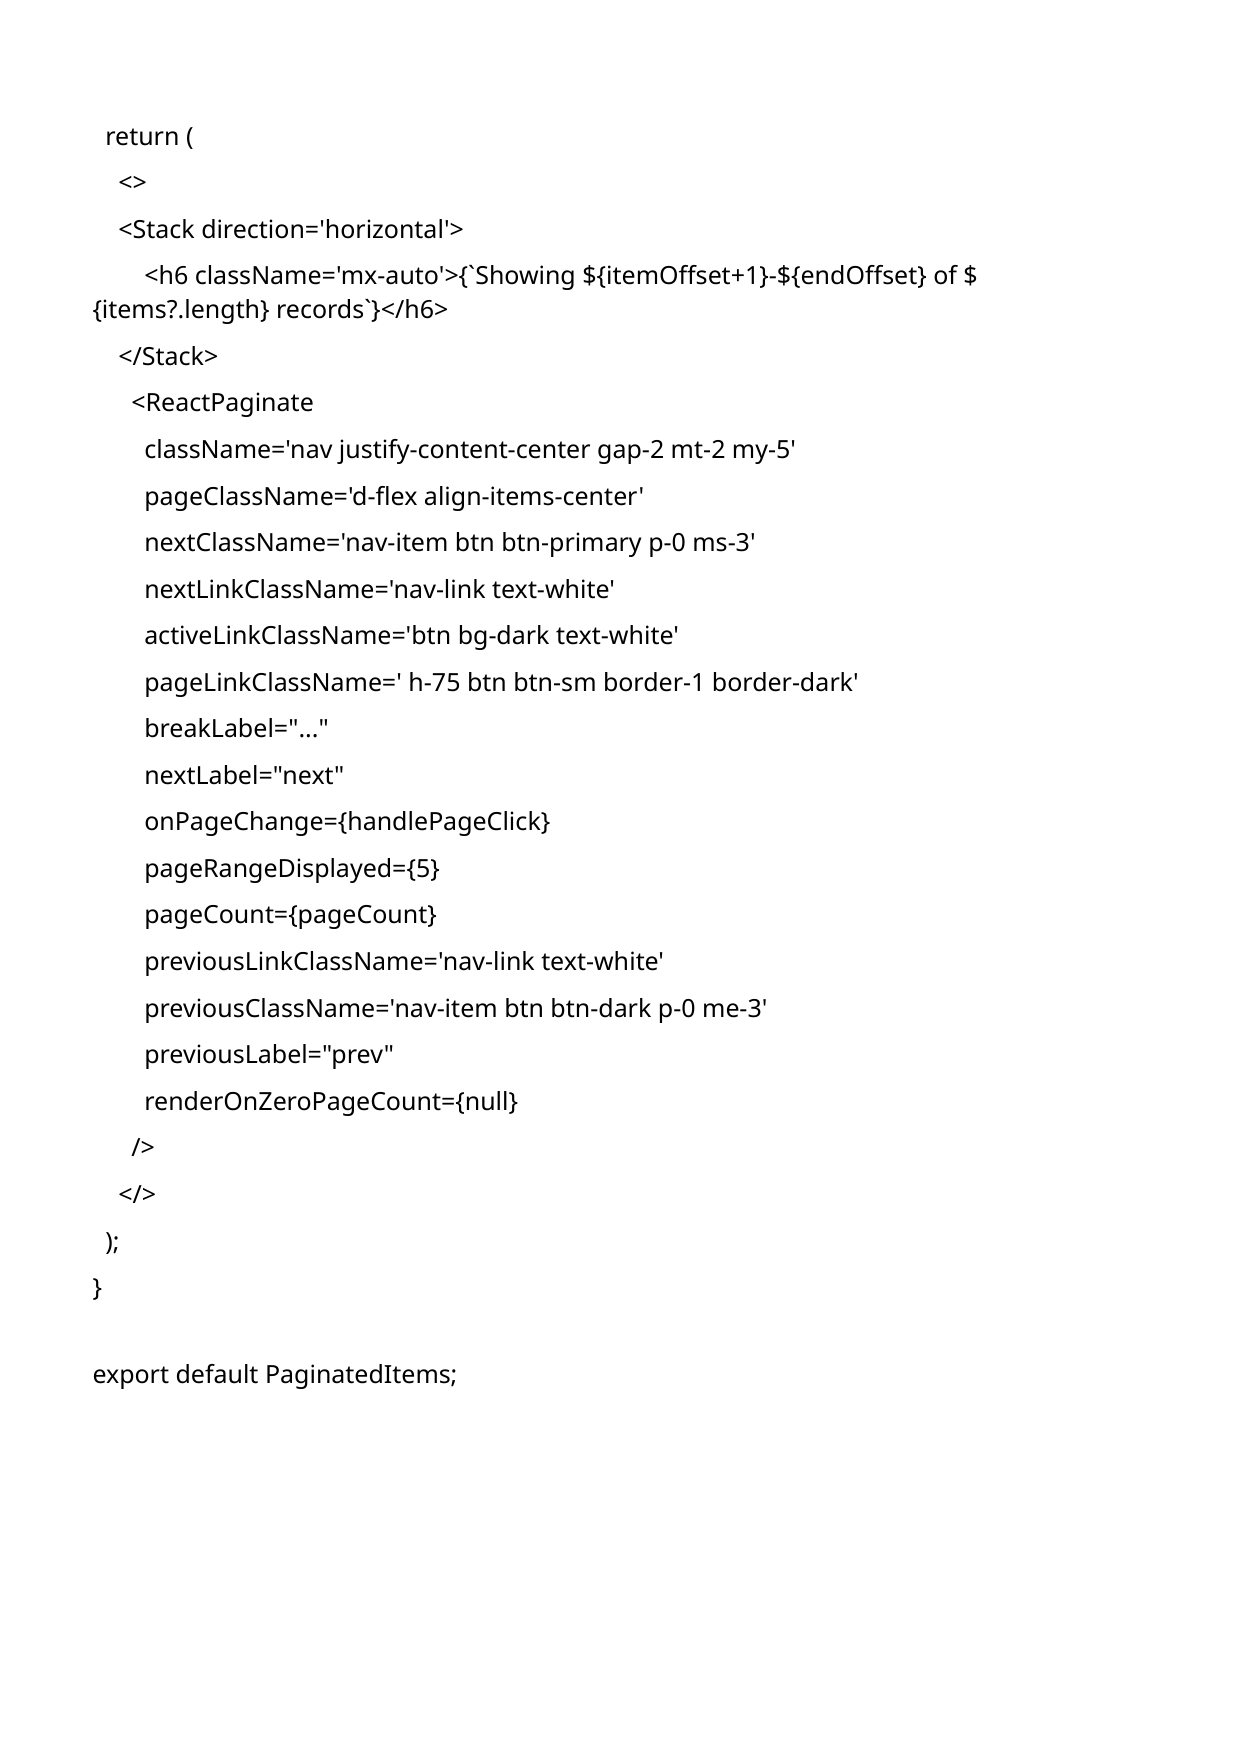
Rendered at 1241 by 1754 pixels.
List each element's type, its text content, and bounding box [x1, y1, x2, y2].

text breakLabel="..." [92, 711, 1123, 745]
text <Stack direction='horizontal'> [92, 211, 1123, 245]
text className='nav justify-content-center gap-2 mt-2 my-5' [92, 432, 1123, 466]
text previousLinkClassName='nav-link text-white' [92, 944, 1123, 978]
text activeLinkClassName='btn bg-dark text-white' [92, 618, 1123, 652]
text pageClassName='d-flex align-items-center' [92, 478, 1123, 512]
text <ReactPaginate [92, 385, 1123, 419]
text nextLabel="next" [92, 757, 1123, 792]
text ); [92, 1223, 1123, 1257]
text pageCount={pageCount} [92, 897, 1123, 931]
text export default PaginatedItems; [92, 1357, 1123, 1391]
text pageLinkClassName=' h-75 btn btn-sm border-1 border-dark' [92, 664, 1123, 698]
text </Stack> [92, 338, 1123, 372]
text pageRangeDisplayed={5} [92, 851, 1123, 885]
text previousClassName='nav-item btn btn-dark p-0 me-3' [92, 990, 1123, 1024]
text previousLabel="prev" [92, 1037, 1123, 1071]
text onPageChange={handlePageClick} [92, 804, 1123, 838]
text return ( [92, 118, 1123, 152]
text </> [92, 1177, 1123, 1211]
text <h6 className='mx-auto'>{`Showing ${itemOffset+1}-${endOffset} of ${items?.length} records`}</h6> [92, 258, 1123, 326]
text /> [92, 1130, 1123, 1164]
text nextLinkClassName='nav-link text-white' [92, 571, 1123, 605]
text renderOnZeroPageCount={null} [92, 1083, 1123, 1117]
text <> [92, 165, 1123, 199]
text nextClassName='nav-item btn btn-primary p-0 ms-3' [92, 525, 1123, 559]
text } [92, 1270, 1123, 1304]
